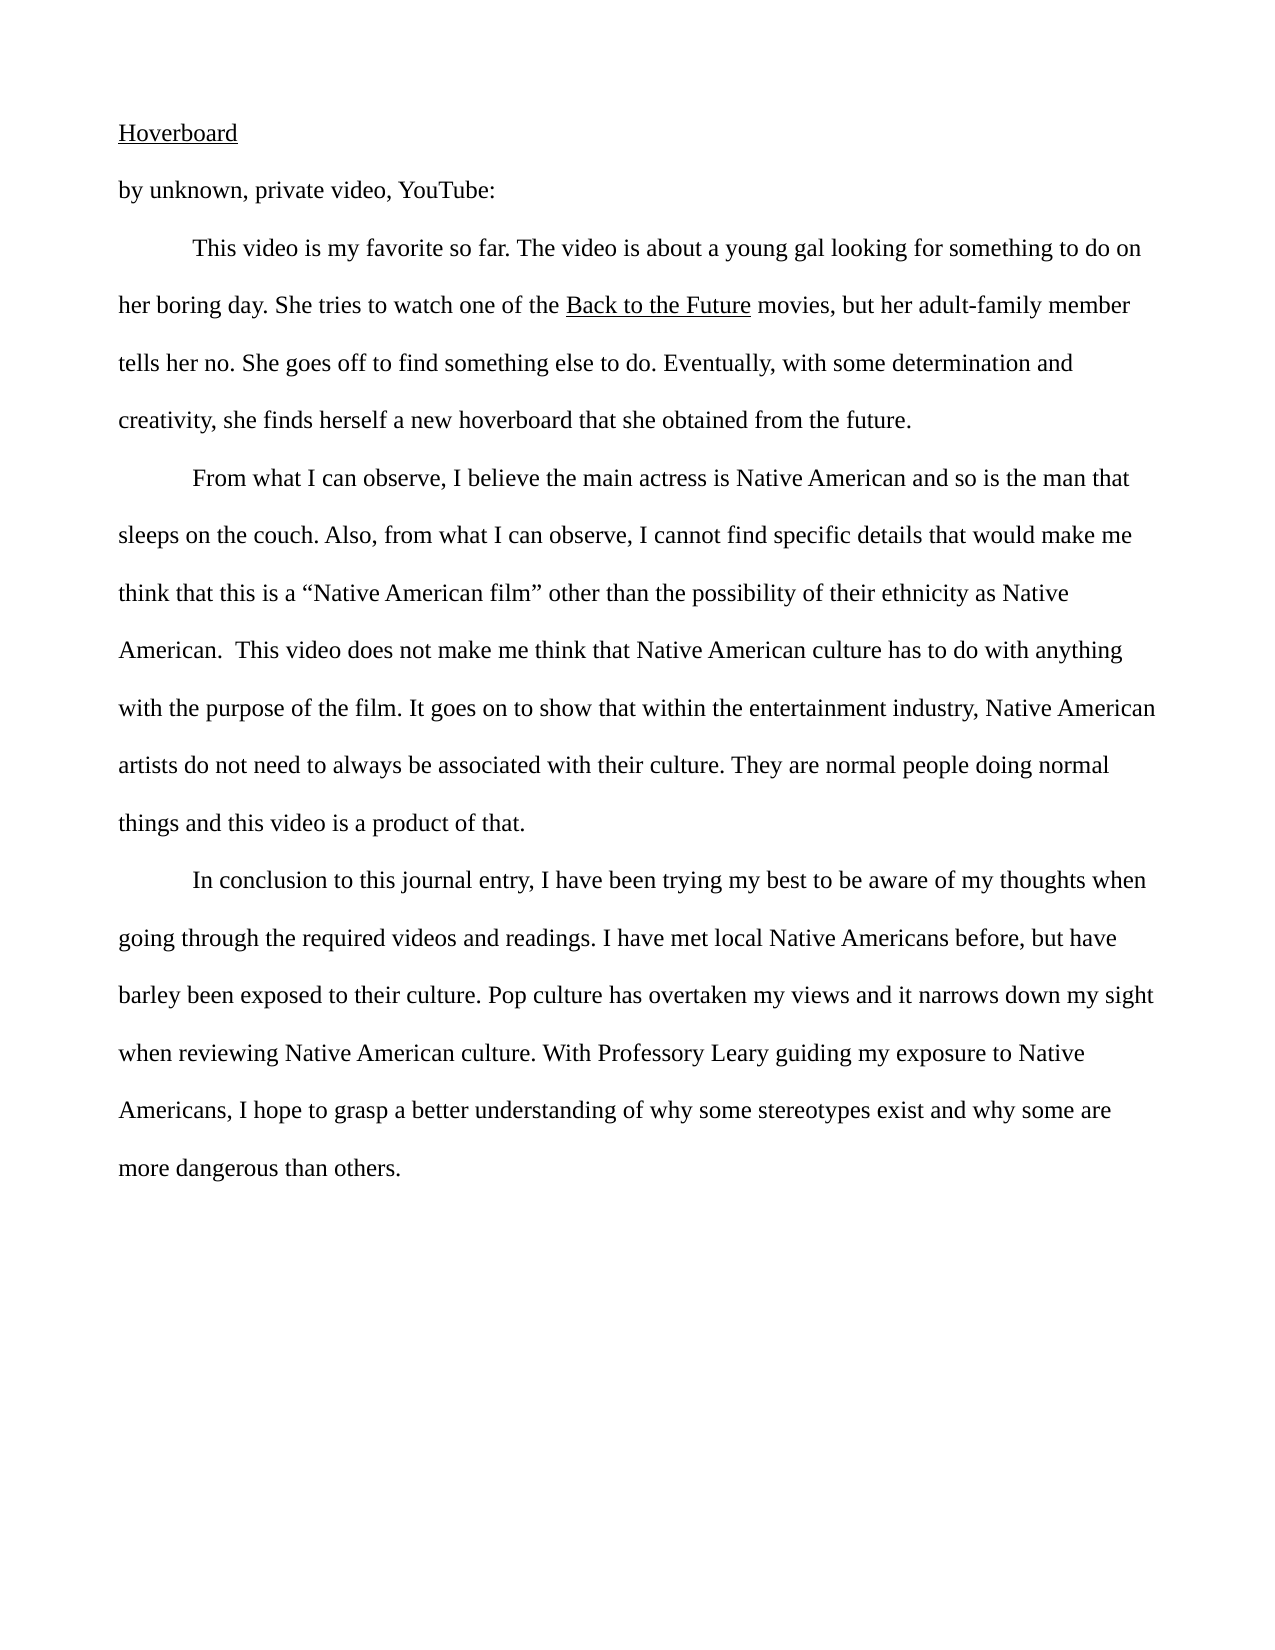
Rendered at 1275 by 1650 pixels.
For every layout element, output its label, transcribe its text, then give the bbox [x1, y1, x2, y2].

text This video is my favorite so far. The video is about a young gal looking for something to do on her boring day. She tries to watch one of the Back to the Future movies, but her adult-family member tells her no. She goes off to find something else to do. Eventually, with some determination and creativity, she finds herself a new hoverboard that she obtained from the future. [118, 233, 1157, 434]
text In conclusion to this journal entry, I have been trying my best to be aware of my thoughts when going through the required videos and readings. I have met local Native Americans before, but have barley been exposed to their culture. Pop culture has overtaken my views and it narrows down my sight when reviewing Native American culture. With Professory Leary guiding my exposure to Native Americans, I hope to grasp a better understanding of why some stereotypes exist and why some are more dangerous than others. [118, 866, 1157, 1182]
text Hoverboard [118, 118, 1157, 147]
text From what I can observe, I believe the main actress is Native American and so is the man that sleeps on the couch. Also, from what I can observe, I cannot find specific details that would make me think that this is a “Native American film” other than the possibility of their ethnicity as Native American. This video does not make me think that Native American culture has to do with anything with the purpose of the film. It goes on to show that within the entertainment industry, Native American artists do not need to always be associated with their culture. They are normal people doing normal things and this video is a product of that. [118, 463, 1157, 837]
text by unknown, private video, YouTube: [118, 176, 1157, 204]
